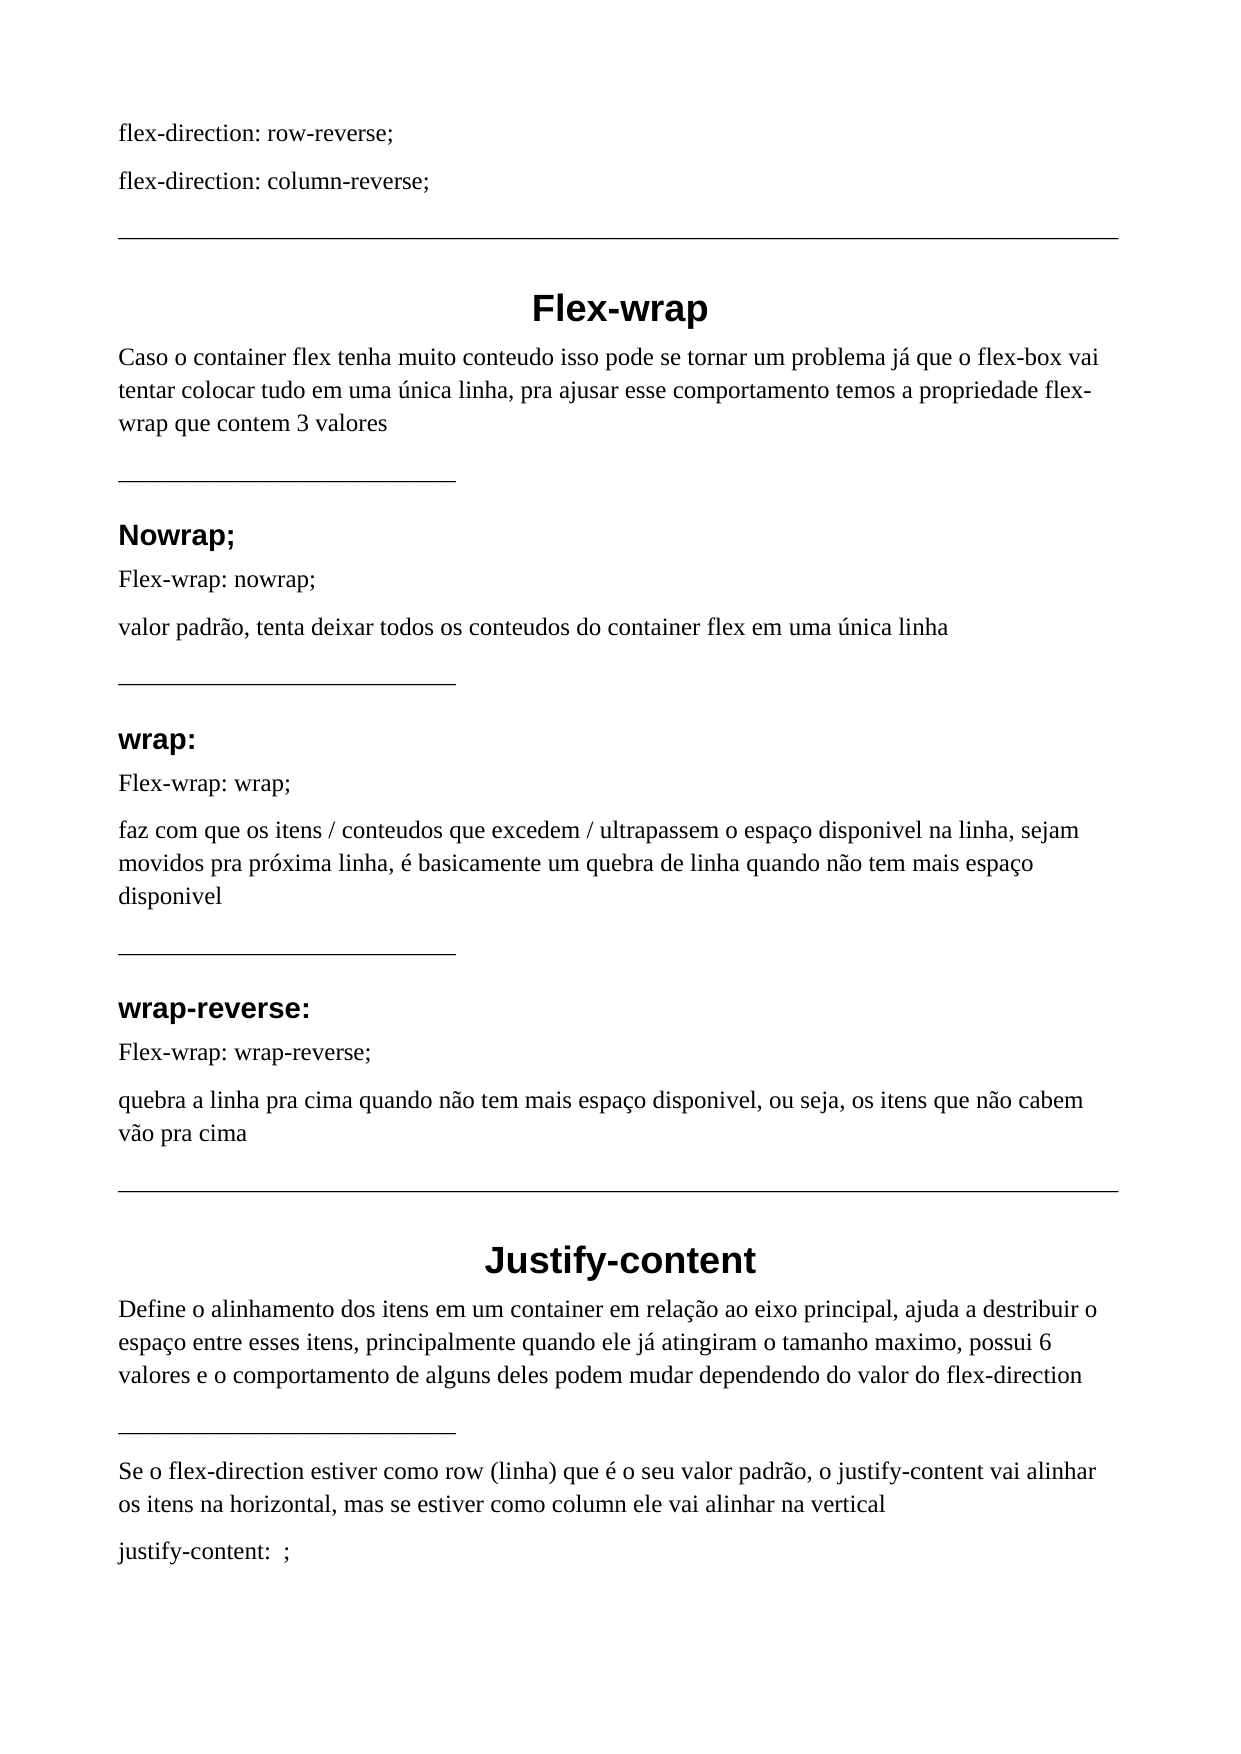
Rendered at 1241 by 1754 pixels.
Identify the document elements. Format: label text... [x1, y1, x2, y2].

text ___________________________ [118, 456, 1122, 484]
text ___________________________ [118, 659, 1122, 688]
text Define o alinhamento dos itens em um container em relação ao eixo principal, ajuda a destribuir o espaço entre esses itens, principalmente quando ele já atingiram o tamanho maximo, possui 6 valores e o comportamento de alguns deles podem mudar dependendo do valor do flex-direction [118, 1294, 1122, 1389]
subtitle Justify-content [118, 1238, 1122, 1282]
text justify-content: ; [118, 1536, 1122, 1565]
text Caso o container flex tenha muito conteudo isso pode se tornar um problema já que o flex-box vai tentar colocar tudo em uma única linha, pra ajusar esse comportamento temos a propriedade flex-wrap que contem 3 valores [118, 342, 1122, 437]
text valor padrão, tenta deixar todos os conteudos do container flex em uma única linha [118, 612, 1122, 641]
text Se o flex-direction estiver como row (linha) que é o seu valor padrão, o justify-content vai alinhar os itens na horizontal, mas se estiver como column ele vai alinhar na vertical [118, 1456, 1122, 1517]
subtitle wrap: [118, 722, 1122, 755]
text flex-direction: column-reverse; [118, 166, 1122, 194]
text ___________________________ [118, 929, 1122, 958]
text faz com que os itens / conteudos que excedem / ultrapassem o espaço disponivel na linha, sejam movidos pra próxima linha, é basicamente um quebra de linha quando não tem mais espaço disponivel [118, 815, 1122, 910]
text Flex-wrap: wrap; [118, 768, 1122, 797]
text Flex-wrap: nowrap; [118, 564, 1122, 593]
text ________________________________________________________________________________ [118, 1166, 1122, 1194]
text ___________________________ [118, 1408, 1122, 1437]
subtitle Flex-wrap [118, 286, 1122, 329]
text ________________________________________________________________________________ [118, 213, 1122, 242]
text Flex-wrap: wrap-reverse; [118, 1037, 1122, 1066]
subtitle wrap-reverse: [118, 991, 1122, 1025]
text flex-direction: row-reverse; [118, 118, 1122, 147]
subtitle Nowrap; [118, 518, 1122, 552]
text quebra a linha pra cima quando não tem mais espaço disponivel, ou seja, os itens que não cabem vão pra cima [118, 1085, 1122, 1147]
